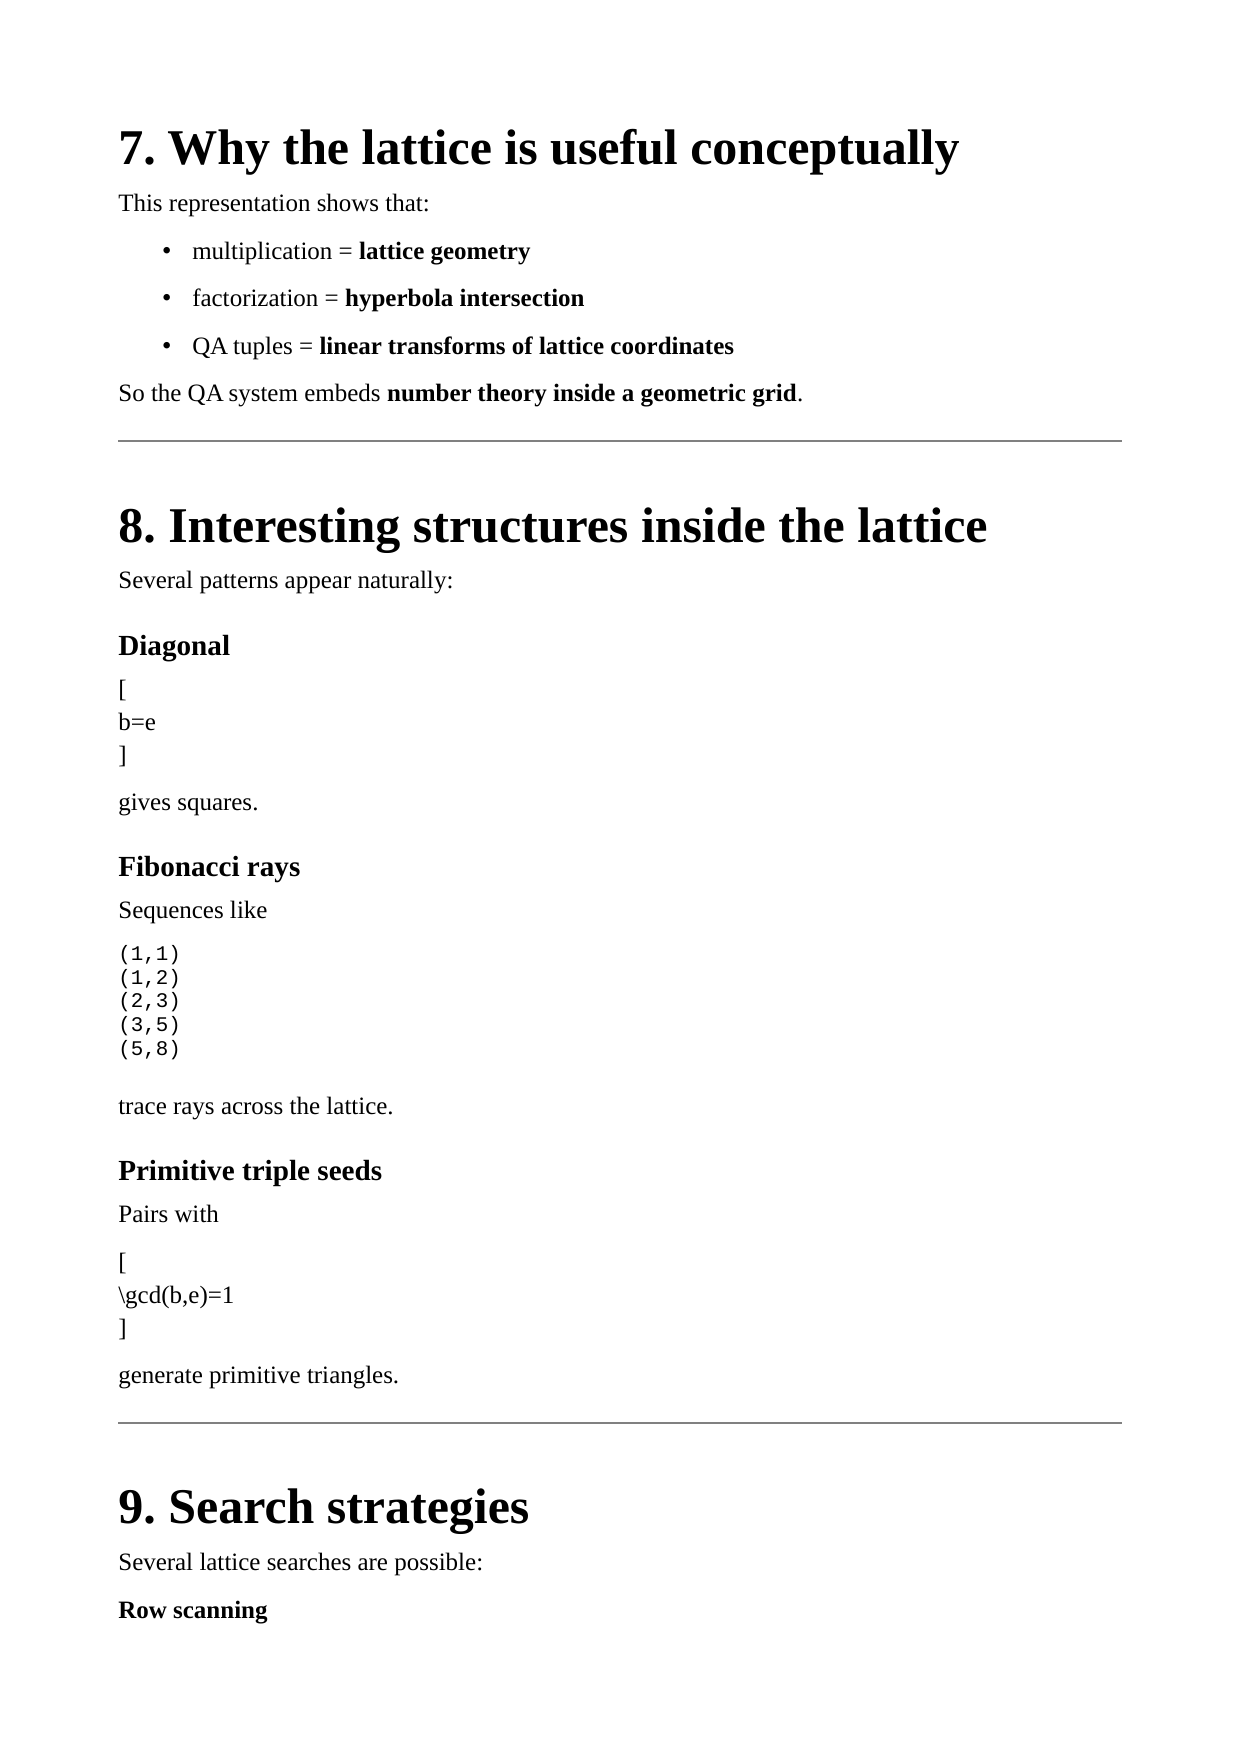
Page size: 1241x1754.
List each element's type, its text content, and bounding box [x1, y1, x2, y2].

subtitle 7. Why the lattice is useful conceptually [118, 118, 1122, 176]
text (2,3) [118, 990, 1122, 1014]
text Several lattice searches are possible: [118, 1547, 1122, 1576]
text Several patterns appear naturally: [118, 565, 1122, 594]
text (1,2) [118, 967, 1122, 990]
subtitle Fibonacci rays [118, 849, 1122, 883]
list multiplication = lattice geometry [162, 236, 1122, 264]
text (3,5) [118, 1014, 1122, 1038]
text (1,1) [118, 943, 1122, 967]
text Row scanning [118, 1595, 1122, 1623]
text Pairs with [118, 1199, 1122, 1228]
text This representation shows that: [118, 188, 1122, 217]
text gives squares. [118, 787, 1122, 816]
text So the QA system embeds number theory inside a geometric grid. [118, 378, 1122, 407]
text (5,8) [118, 1038, 1122, 1061]
list factorization = hyperbola intersection [162, 283, 1122, 312]
text [ \gcd(b,e)=1 ] [118, 1247, 1122, 1341]
text Sequences like [118, 896, 1122, 924]
text trace rays across the lattice. [118, 1091, 1122, 1119]
subtitle 9. Search strategies [118, 1477, 1122, 1535]
text [ b=e ] [118, 674, 1122, 768]
list QA tuples = linear transforms of lattice coordinates [162, 331, 1122, 360]
subtitle Diagonal [118, 628, 1122, 661]
subtitle 8. Interesting structures inside the lattice [118, 495, 1122, 553]
subtitle Primitive triple seeds [118, 1153, 1122, 1187]
text generate primitive triangles. [118, 1360, 1122, 1389]
